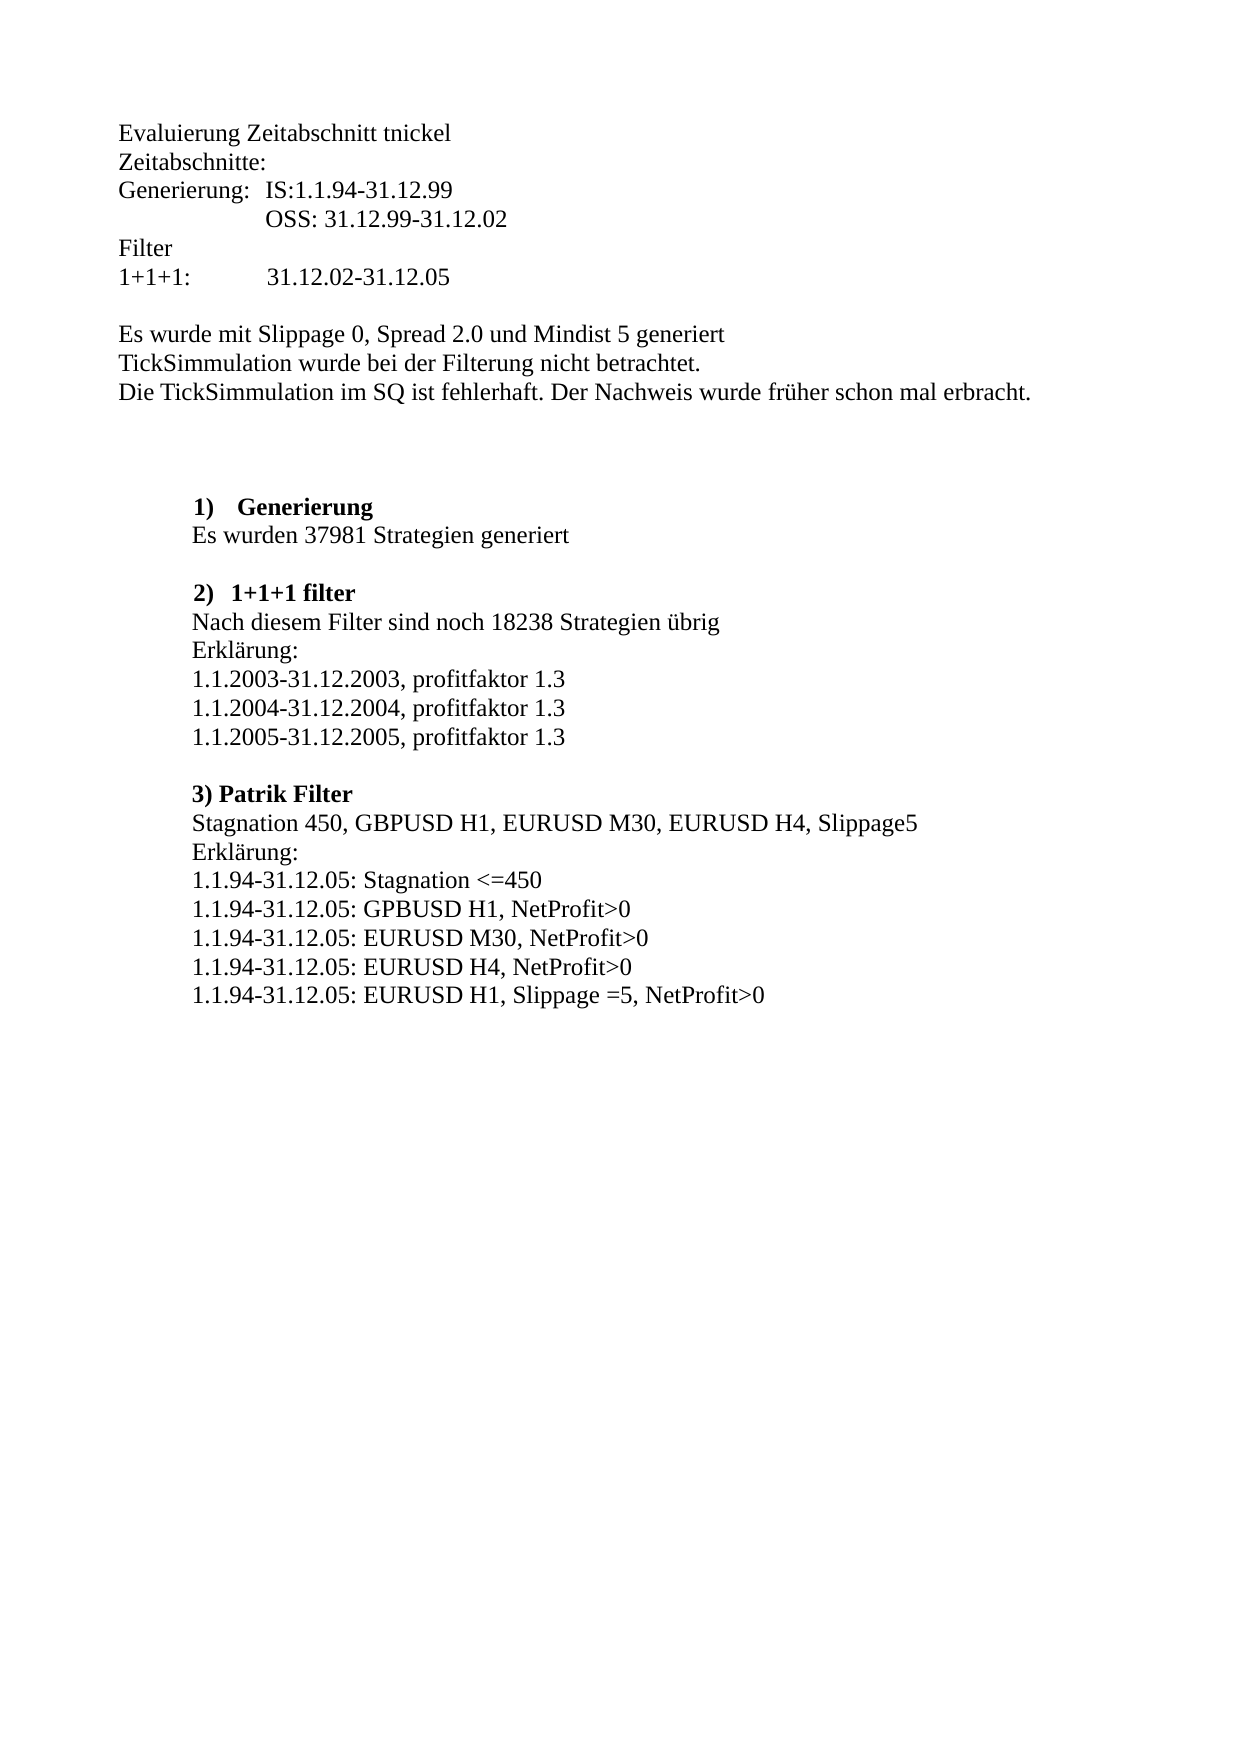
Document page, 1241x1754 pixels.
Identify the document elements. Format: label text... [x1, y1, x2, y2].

text 1.1.2004-31.12.2004, profitfaktor 1.3 [118, 693, 1122, 722]
text OSS: 31.12.99-31.12.02 [118, 204, 1122, 233]
text 1.1.94-31.12.05: EURUSD M30, NetProfit>0 [118, 923, 1122, 952]
text Die TickSimmulation im SQ ist fehlerhaft. Der Nachweis wurde früher schon mal erbracht. [118, 377, 1122, 406]
text Erklärung: [118, 636, 1122, 664]
text 1.1.94-31.12.05: EURUSD H1, Slippage =5, NetProfit>0 [118, 981, 1122, 1009]
text Generierung: IS:1.1.94-31.12.99 [118, 176, 1122, 204]
text Evaluierung Zeitabschnitt tnickel [118, 118, 1122, 147]
text Es wurde mit Slippage 0, Spread 2.0 und Mindist 5 generiert [118, 319, 1122, 348]
text 1+1+1: 31.12.02-31.12.05 [118, 262, 1122, 291]
text Stagnation 450, GBPUSD H1, EURUSD M30, EURUSD H4, Slippage5 [118, 808, 1122, 837]
text Erklärung: [118, 837, 1122, 866]
text 1.1.2003-31.12.2003, profitfaktor 1.3 [118, 664, 1122, 693]
text 1.1.94-31.12.05: GPBUSD H1, NetProfit>0 [118, 894, 1122, 923]
list Generierung [193, 492, 1122, 521]
text Zeitabschnitte: [118, 147, 1122, 176]
text 3) Patrik Filter [118, 779, 1122, 808]
text Nach diesem Filter sind noch 18238 Strategien übrig [118, 607, 1122, 636]
text 1.1.2005-31.12.2005, profitfaktor 1.3 [118, 722, 1122, 751]
text TickSimmulation wurde bei der Filterung nicht betrachtet. [118, 348, 1122, 377]
text 1.1.94-31.12.05: Stagnation <=450 [118, 866, 1122, 894]
text Es wurden 37981 Strategien generiert [118, 521, 1122, 549]
list 1+1+1 filter [193, 578, 1122, 607]
text 1.1.94-31.12.05: EURUSD H4, NetProfit>0 [118, 952, 1122, 981]
text Filter [118, 233, 1122, 262]
